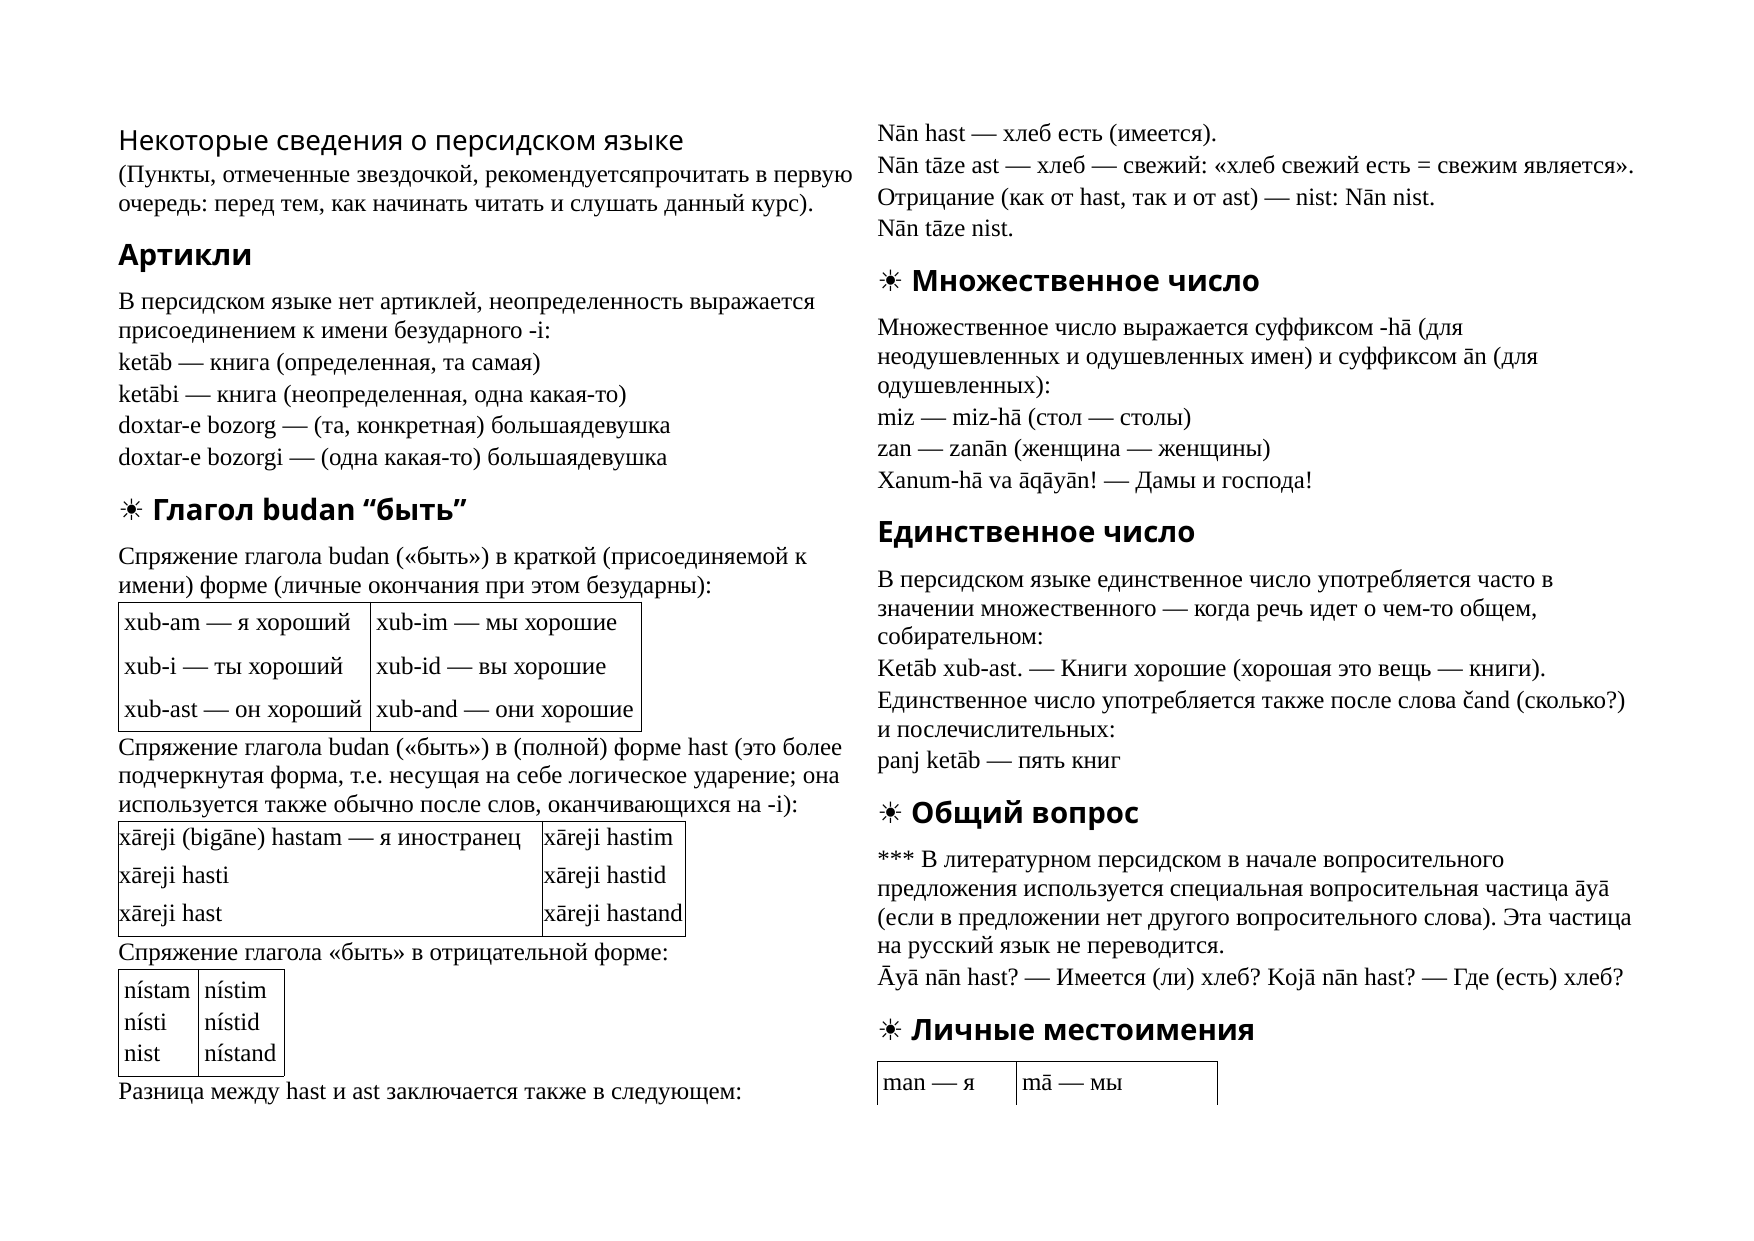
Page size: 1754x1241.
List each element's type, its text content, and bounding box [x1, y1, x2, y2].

text miz — miz-hā (стол — столы) [877, 402, 1636, 430]
subtitle ☀ Глагол budan “быть” [118, 489, 877, 529]
table_header xub-im — мы хорошие [371, 603, 641, 645]
text doxtar-e bozorgi — (одна какая-то) большаядевушка [118, 442, 877, 471]
text Разница между hast и ast заключается также в следующем: [118, 1076, 877, 1105]
text В персидском языке нет артиклей, неопределенность выражается присоединением к имени безударного -i: [118, 286, 877, 344]
subtitle ☀ Множественное число [877, 260, 1636, 300]
table_cell xāreji hast [119, 898, 542, 936]
text *** В литературном персидском в начале вопросительного предложения используется специальная вопросительная частица āyā (если в предложении нет другого вопросительного слова). Эта частица на русский язык не переводится. [877, 844, 1636, 959]
text Спряжение глагола «быть» в отрицательной форме: [118, 937, 877, 966]
table_cell xub-id — вы хорошие [371, 645, 641, 688]
subtitle Единственное число [877, 511, 1636, 551]
text Āyā nān hast? — Имеется (ли) хлеб? Kojā nān hast? — Где (есть) хлеб? [877, 962, 1636, 991]
table_header xāreji hastim [543, 822, 685, 860]
table_header nístam nísti nist [119, 970, 198, 1076]
subtitle Некоторые сведения о персидском языке [118, 121, 877, 159]
table_cell xāreji hastand [543, 898, 685, 936]
table_header mā — мы [1017, 1062, 1217, 1104]
text Nān tāze nist. [877, 213, 1636, 242]
text Спряжение глагола budan («быть») в краткой (присоединяемой к имени) форме (личные окончания при этом безударны): [118, 541, 877, 599]
text panj ketāb — пять книг [877, 746, 1636, 774]
text Спряжение глагола budan («быть») в (полной) форме hast (это более подчеркнутая форма, т.е. несущая на себе логическое ударение; она используется также обычно после слов, оканчивающихся на -i): [118, 732, 877, 818]
text zan — zanān (женщина — женщины) [877, 433, 1636, 462]
table_header man — я [878, 1062, 1016, 1104]
subtitle Артикли [118, 234, 877, 274]
table_cell xub-and — они хорошие [371, 688, 641, 731]
text Ketāb xub-ast. — Книги хорошие (хорошая это вещь — книги). [877, 653, 1636, 682]
text Множественное число выражается суффиксом -hā (для неодушевленных и одушевленных имен) и суффиксом ān (для одушевленных): [877, 312, 1636, 398]
text Xanum-hā va āqāyān! — Дамы и господа! [877, 465, 1636, 494]
text Nān hast — хлеб есть (имеется). [877, 118, 1636, 147]
text Nān tāze ast — хлеб — свежий: «хлеб свежий есть = свежим является». [877, 150, 1636, 179]
text Отрицание (как от hast, так и от ast) — nist: Nān nist. [877, 182, 1636, 210]
text (Пункты, отмеченные звездочкой, рекомендуетсяпрочитать в первую очередь: перед тем, как начинать читать и слушать данный курс). [118, 159, 877, 216]
text doxtar-e bozorg — (та, конкретная) большаядевушка [118, 411, 877, 439]
table_header nístim nístid nístand [199, 970, 284, 1076]
table_header xāreji (bigāne) hastam — я иностранец [119, 822, 542, 860]
table_cell xub-ast — он хороший [119, 688, 370, 731]
table_cell xub-i — ты хороший [119, 645, 370, 688]
subtitle ☀ Личные местоимения [877, 1009, 1636, 1049]
text ketābi — книга (неопределенная, одна какая-то) [118, 379, 877, 407]
text Единственное число употребляется также после слова čand (сколько?) и послечислительных: [877, 685, 1636, 742]
subtitle ☀ Общий вопрос [877, 792, 1636, 832]
table_header xub-am — я хороший [119, 603, 370, 645]
text В персидском языке единственное число употребляется часто в значении множественного — когда речь идет о чем-то общем, собирательном: [877, 564, 1636, 650]
text ketāb — книга (определенная, та самая) [118, 347, 877, 376]
table_cell xāreji hastid [543, 860, 685, 898]
table_cell xāreji hasti [119, 860, 542, 898]
